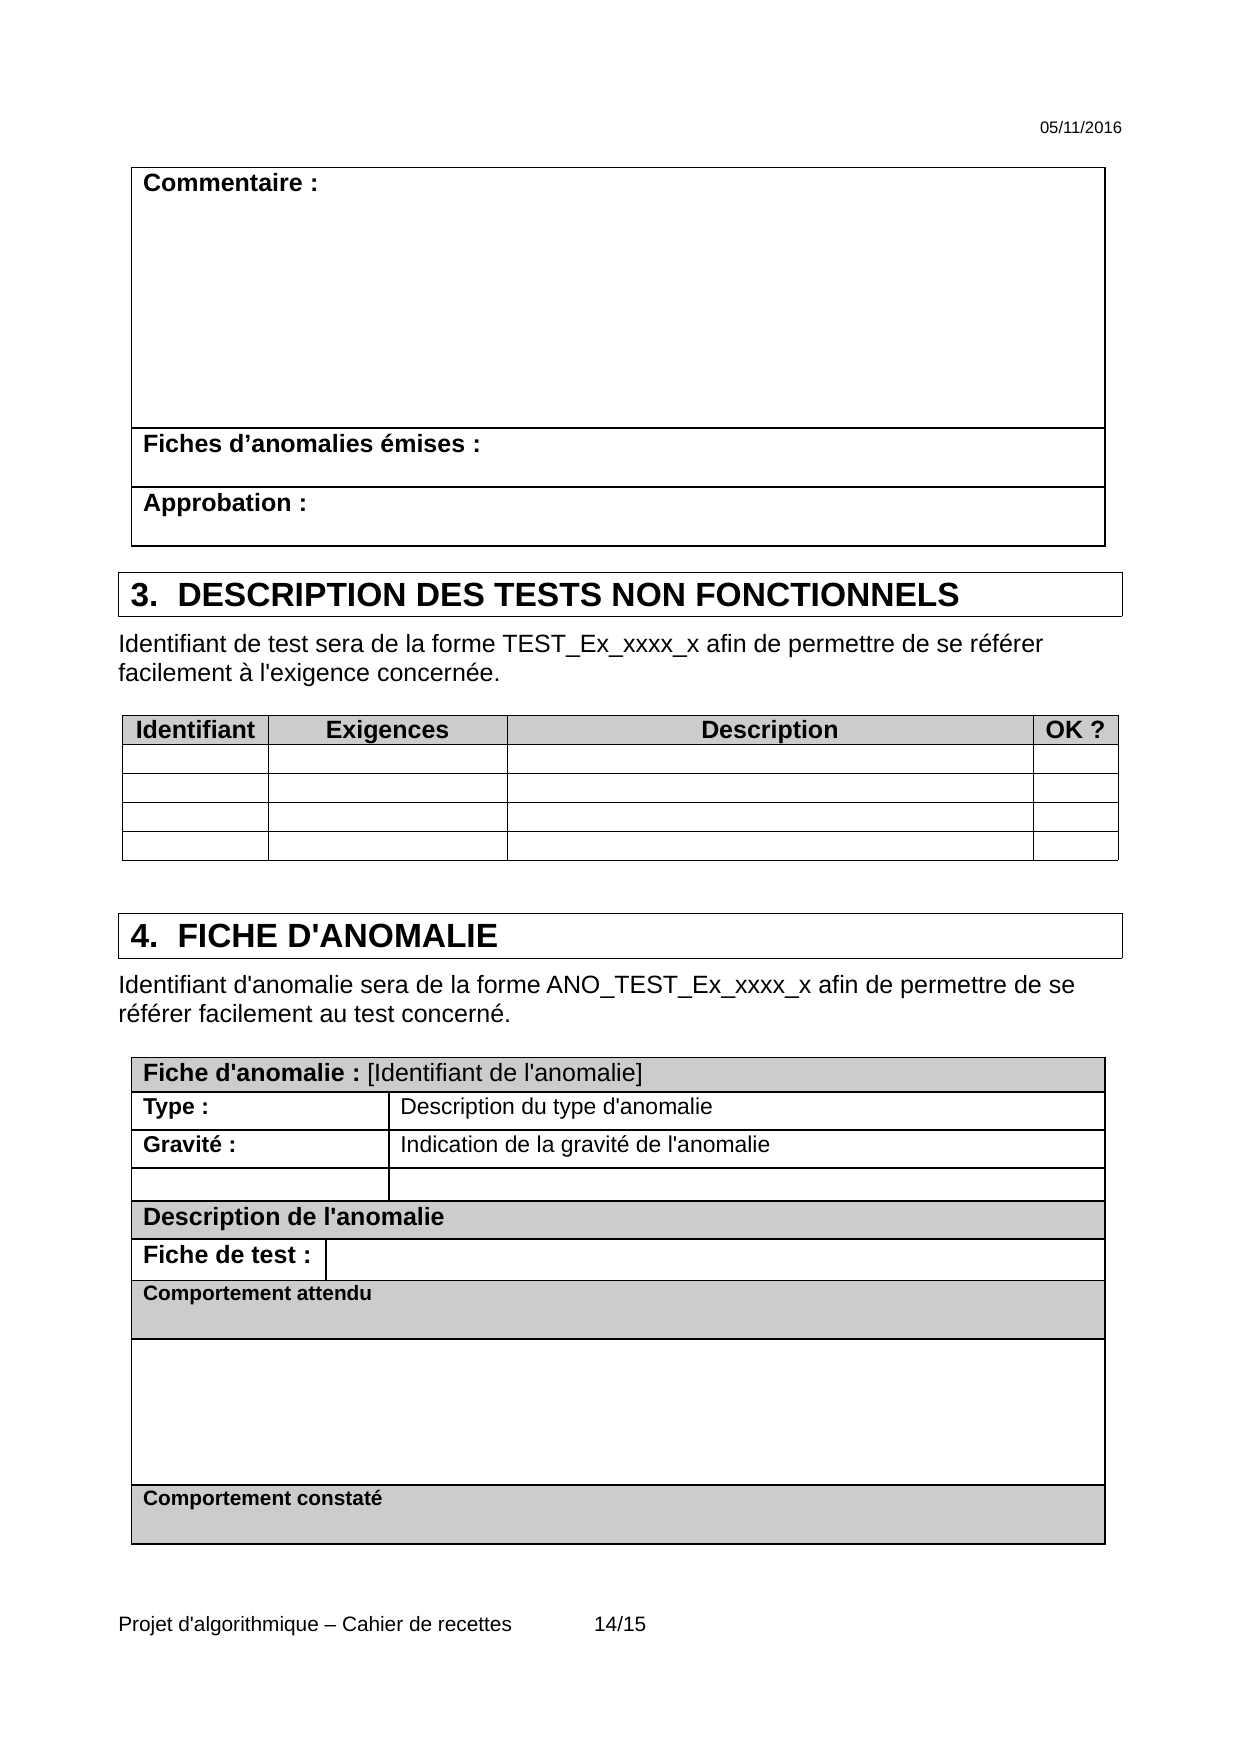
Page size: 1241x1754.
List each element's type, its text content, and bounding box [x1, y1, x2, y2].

table_cell [1034, 832, 1118, 859]
table_cell [1034, 745, 1118, 773]
table_cell [269, 832, 507, 859]
table_cell Description du type d'anomalie [390, 1093, 1104, 1129]
table_cell Commentaire : [132, 168, 1104, 427]
table_cell [508, 803, 1033, 831]
text Identifiant de test sera de la forme TEST_Ex_xxxx_x afin de permettre de se référer facilement à l'exigence concernée. [118, 629, 1122, 686]
table_cell [508, 832, 1033, 859]
table_cell Type : [132, 1093, 388, 1129]
table_cell [123, 774, 268, 802]
table_cell Fiches d’anomalies émises : [132, 429, 1104, 486]
table_cell Fiche de test : [132, 1240, 325, 1279]
table_cell Comportement constaté [132, 1486, 1104, 1543]
table_cell Comportement attendu [132, 1281, 1104, 1338]
subtitle DESCRIPTION DES TESTS NON FONCTIONNELS [119, 573, 1122, 616]
table_cell [508, 745, 1033, 773]
table_cell [123, 745, 268, 773]
table_cell [123, 832, 268, 859]
table_cell Indication de la gravité de l'anomalie [390, 1131, 1104, 1167]
table_cell Approbation : [132, 488, 1104, 545]
table_cell [508, 774, 1033, 802]
table_header Exigences [269, 716, 507, 744]
table_cell [132, 1169, 388, 1200]
table_cell [269, 803, 507, 831]
table_cell [1034, 774, 1118, 802]
table_cell [269, 774, 507, 802]
table_cell [269, 745, 507, 773]
table_header Identifiant [123, 716, 268, 744]
table_cell [1034, 803, 1118, 831]
table_header Description [508, 716, 1033, 744]
table_cell Gravité : [132, 1131, 388, 1167]
table_cell Description de l'anomalie [132, 1202, 1104, 1238]
table_header OK ? [1034, 716, 1118, 744]
table_cell [390, 1169, 1104, 1200]
table_cell [123, 803, 268, 831]
table_cell [132, 1340, 1104, 1484]
subtitle FICHE D'ANOMALIE [119, 914, 1122, 958]
table_header Fiche d'anomalie : [Identifiant de l'anomalie] [132, 1058, 1104, 1091]
text Identifiant d'anomalie sera de la forme ANO_TEST_Ex_xxxx_x afin de permettre de se référer facilement au test concerné. [118, 971, 1122, 1028]
table_cell [327, 1240, 1104, 1279]
